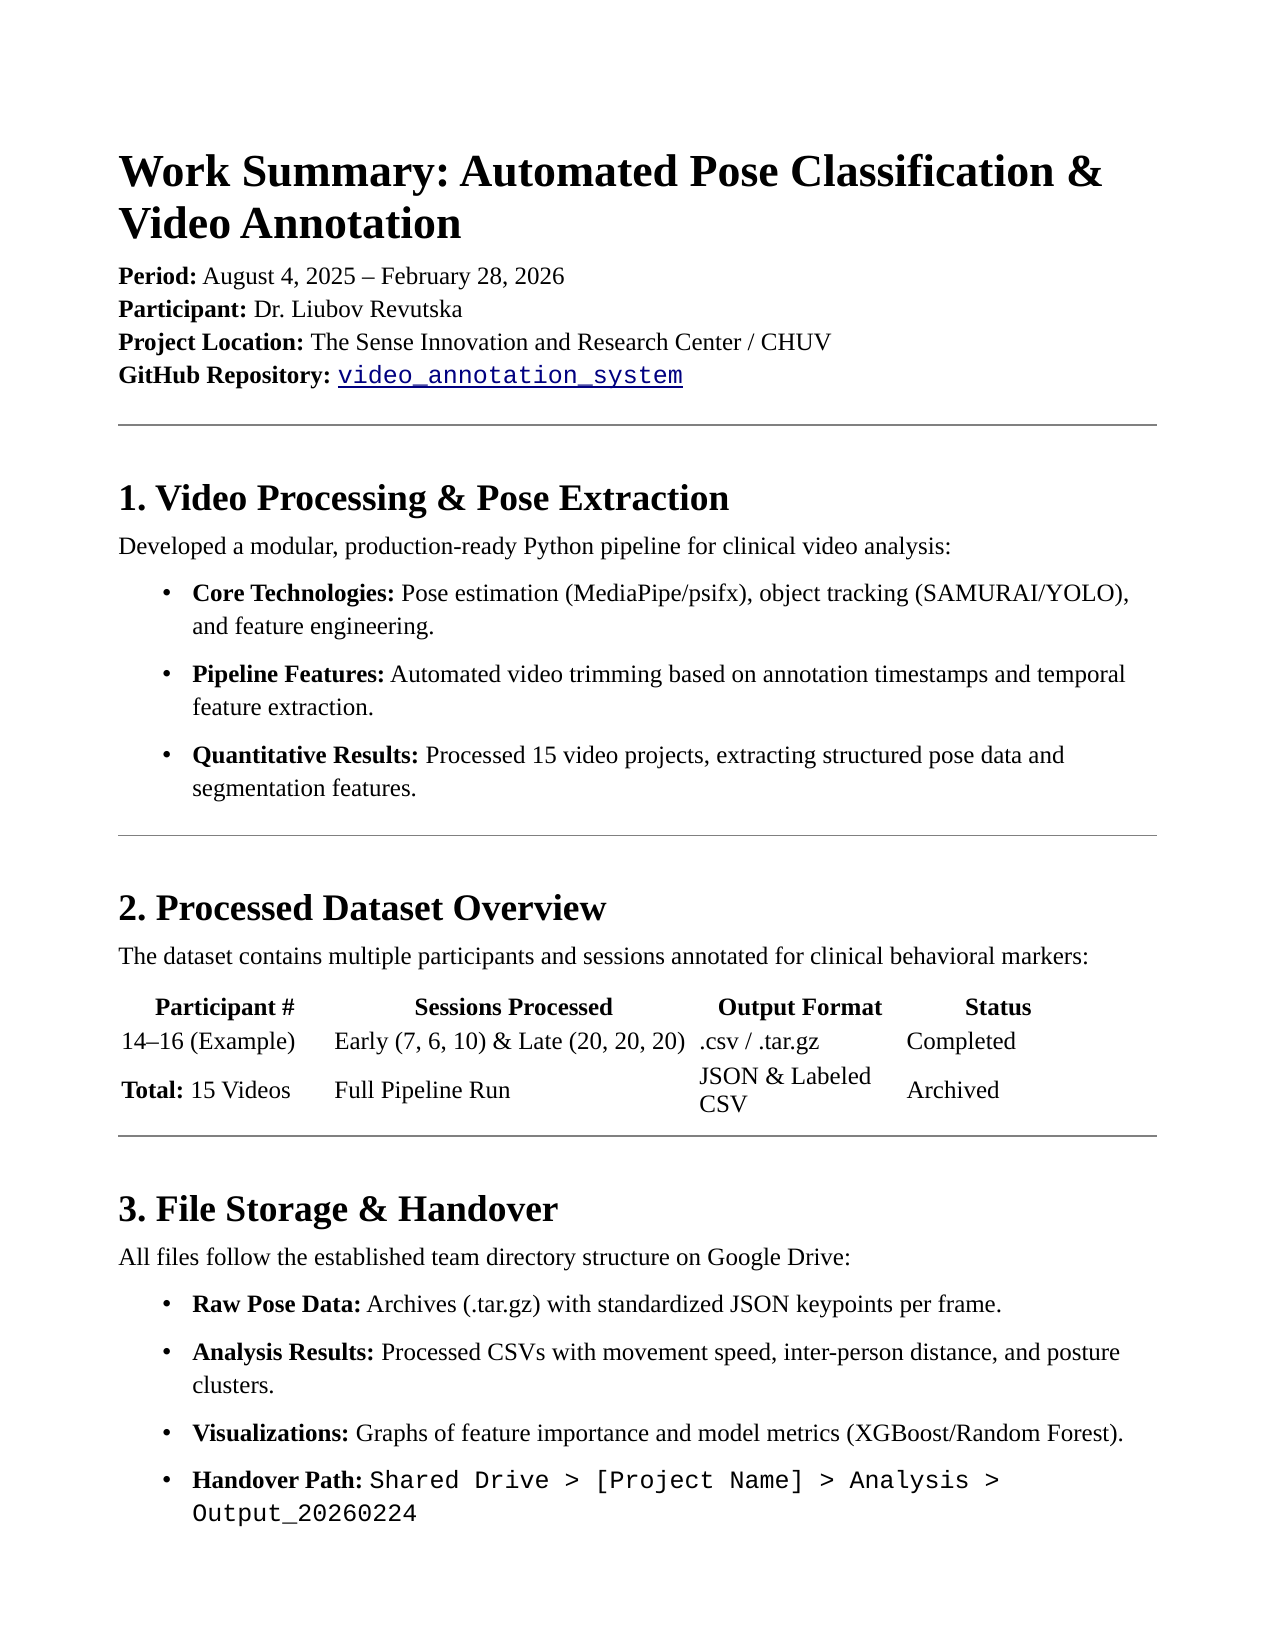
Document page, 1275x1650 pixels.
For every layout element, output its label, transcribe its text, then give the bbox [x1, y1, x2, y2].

table_cell .csv / .tar.gz [696, 1023, 903, 1058]
table_cell Completed [904, 1023, 1093, 1058]
table_cell Early (7, 6, 10) & Late (20, 20, 20) [331, 1023, 696, 1058]
subtitle Work Summary: Automated Pose Classification & Video Annotation [118, 143, 1157, 248]
list Quantitative Results: Processed 15 video projects, extracting structured pose data and segmentation features. [162, 740, 1157, 801]
text The dataset contains multiple participants and sessions annotated for clinical behavioral markers: [118, 941, 1157, 970]
list Pipeline Features: Automated video trimming based on annotation timestamps and temporal feature extraction. [162, 659, 1157, 721]
list Visualizations: Graphs of feature importance and model metrics (XGBoost/Random Forest). [162, 1418, 1157, 1446]
list Core Technologies: Pose estimation (MediaPipe/psifx), object tracking (SAMURAI/YOLO), and feature engineering. [162, 578, 1157, 640]
table_cell Archived [904, 1058, 1093, 1121]
table_cell 14–16 (Example) [118, 1023, 331, 1058]
table_cell JSON & Labeled CSV [696, 1058, 903, 1121]
table_header Output Format [696, 989, 903, 1023]
list Handover Path: Shared Drive > [Project Name] > Analysis > Output_20260224 [162, 1465, 1157, 1529]
text All files follow the established team directory structure on Google Drive: [118, 1242, 1157, 1271]
table_cell Total: 15 Videos [118, 1058, 331, 1121]
list Raw Pose Data: Archives (.tar.gz) with standardized JSON keypoints per frame. [162, 1289, 1157, 1318]
table_cell Full Pipeline Run [331, 1058, 696, 1121]
table_header Sessions Processed [331, 989, 696, 1023]
subtitle 1. Video Processing & Pose Extraction [118, 475, 1157, 518]
subtitle 3. File Storage & Handover [118, 1186, 1157, 1229]
text Period: August 4, 2025 – February 28, 2026 Participant: Dr. Liubov Revutska Project Location: The Sense Innovation and Research Center / CHUV GitHub Repository: video_annotation_system [118, 261, 1157, 391]
table_header Status [904, 989, 1093, 1023]
table_header Participant # [118, 989, 331, 1023]
list Analysis Results: Processed CSVs with movement speed, inter-person distance, and posture clusters. [162, 1337, 1157, 1399]
text Developed a modular, production-ready Python pipeline for clinical video analysis: [118, 531, 1157, 559]
subtitle 2. Processed Dataset Overview [118, 885, 1157, 928]
